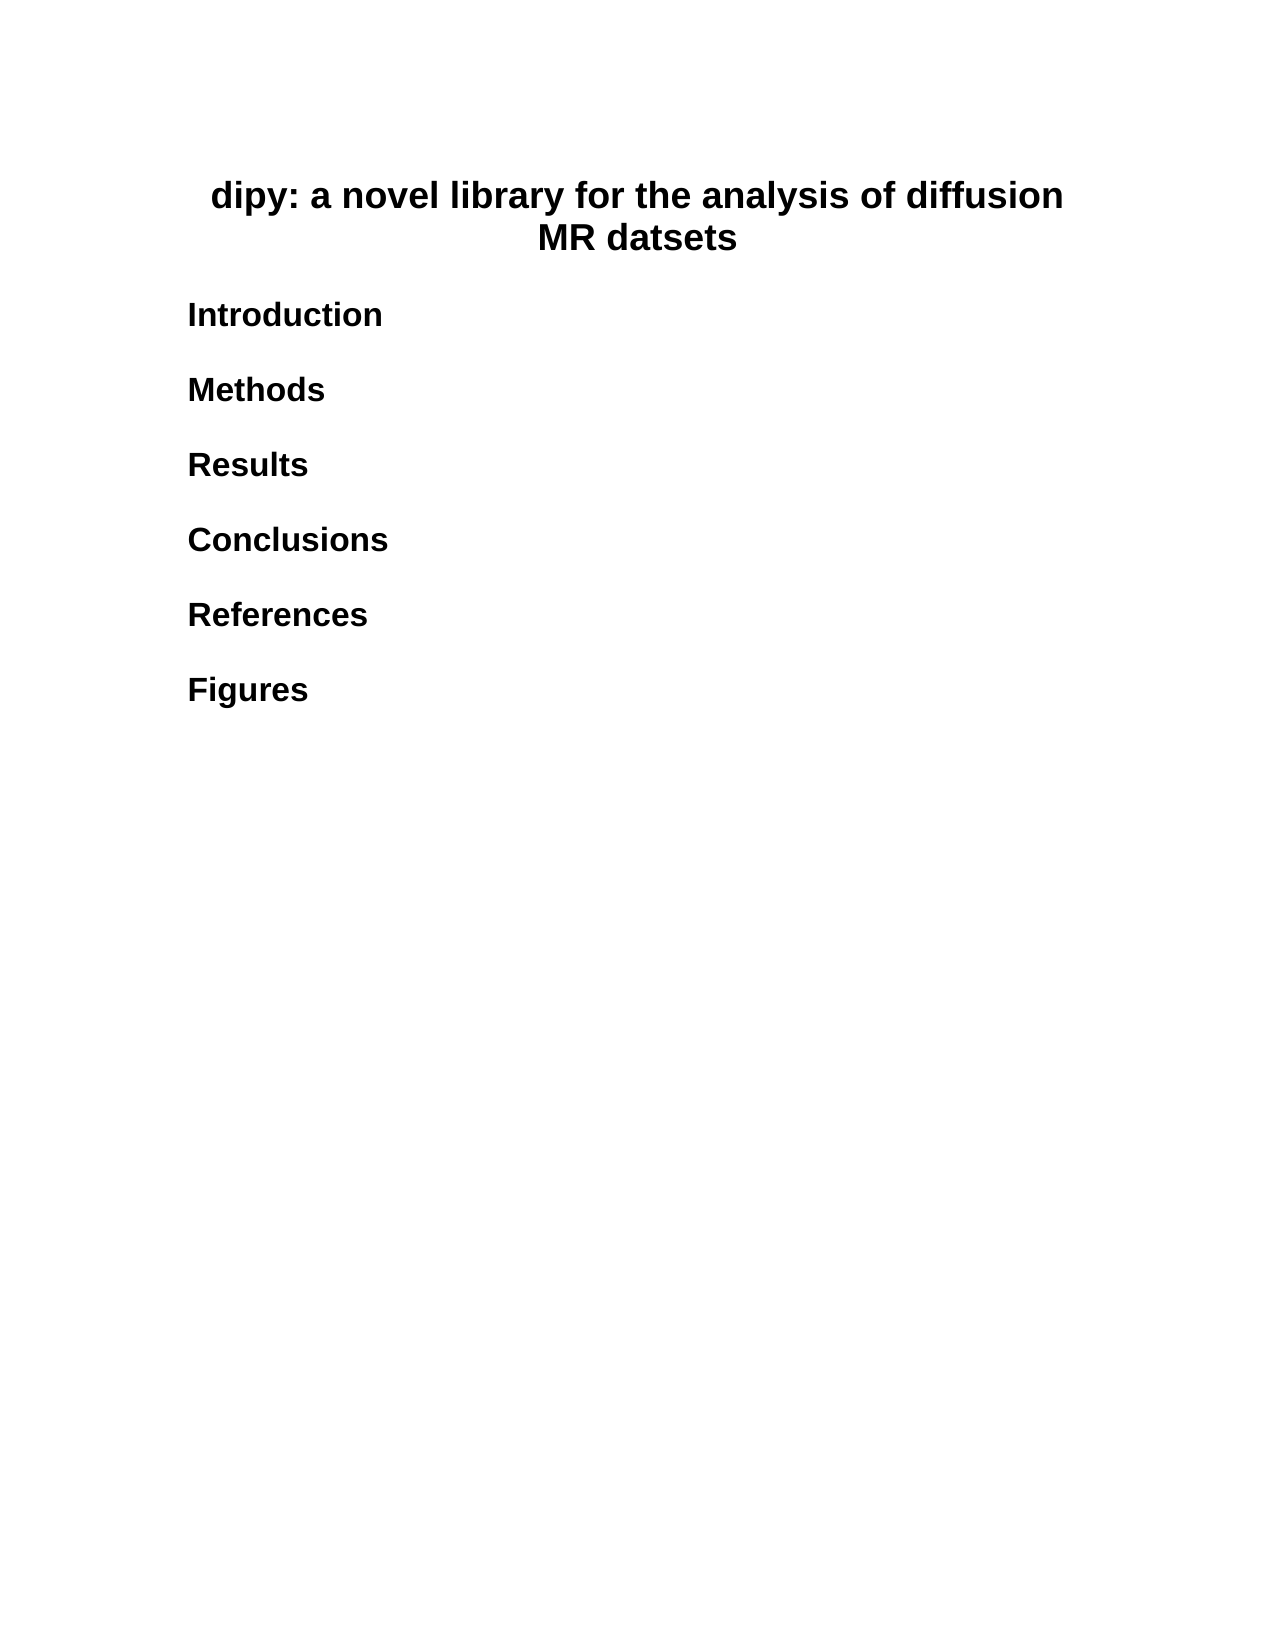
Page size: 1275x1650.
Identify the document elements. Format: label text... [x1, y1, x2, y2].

subtitle Conclusions [187, 521, 1087, 559]
subtitle Results [187, 446, 1087, 484]
subtitle Figures [187, 671, 1087, 709]
subtitle Introduction [187, 296, 1087, 334]
subtitle Methods [187, 371, 1087, 409]
title dipy: a novel library for the analysis of diffusion MR datsets [187, 175, 1087, 259]
subtitle References [187, 596, 1087, 634]
